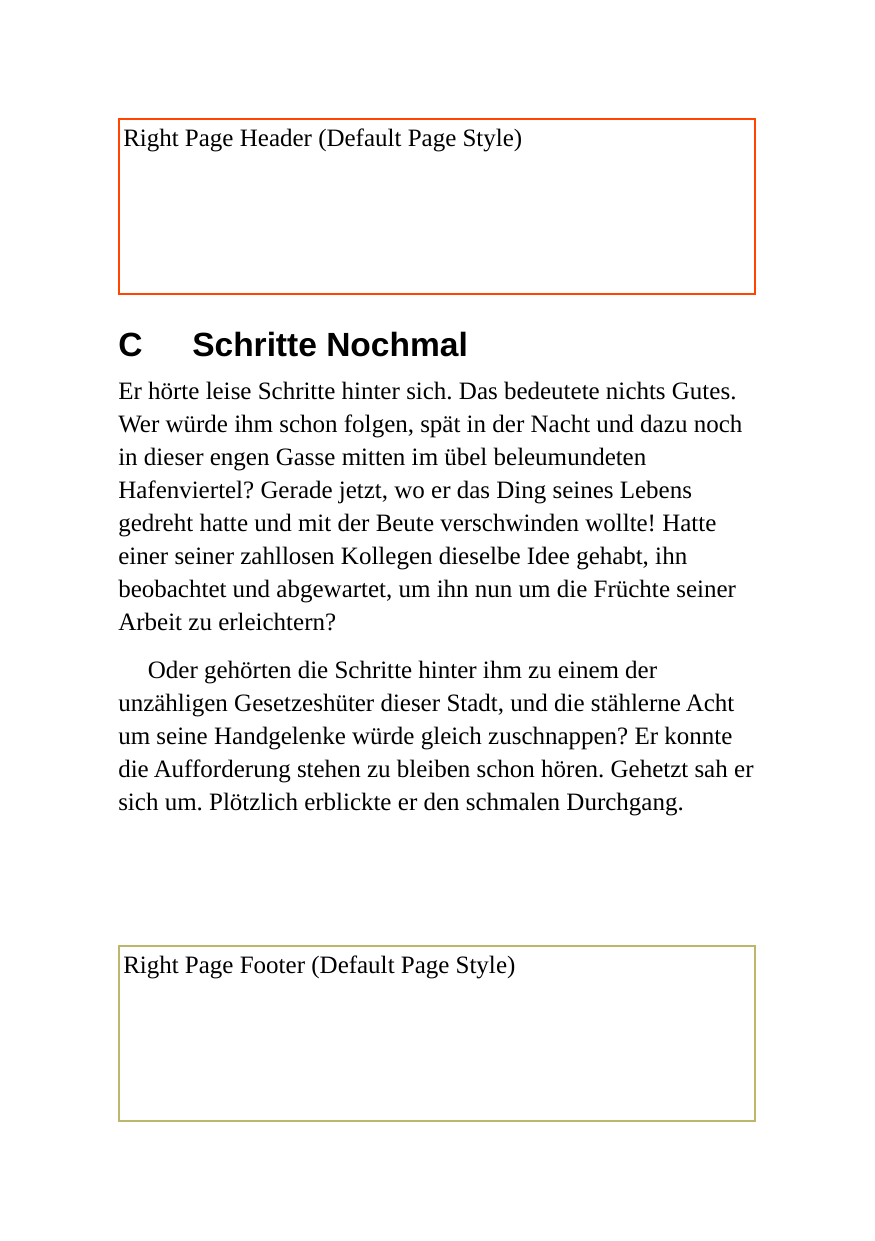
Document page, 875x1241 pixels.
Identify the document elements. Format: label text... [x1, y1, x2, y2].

text Er hörte leise Schritte hinter sich. Das bedeutete nichts Gutes. Wer würde ihm schon folgen, spät in der Nacht und dazu noch in dieser engen Gasse mitten im übel beleumundeten Hafenviertel? Gerade jetzt, wo er das Ding seines Lebens gedreht hatte und mit der Beute verschwinden wollte! Hatte einer seiner zahllosen Kollegen dieselbe Idee gehabt, ihn beobachtet und abgewartet, um ihn nun um die Früchte seiner Arbeit zu erleichtern? [118, 376, 756, 636]
text Oder gehörten die Schritte hinter ihm zu einem der unzähligen Gesetzeshüter dieser Stadt, und die stählerne Acht um seine Handgelenke würde gleich zuschnappen? Er konnte die Aufforderung stehen zu bleiben schon hören. Gehetzt sah er sich um. Plötzlich erblickte er den schmalen Durchgang. [118, 655, 756, 816]
subtitle Schritte Nochmal [118, 325, 756, 363]
